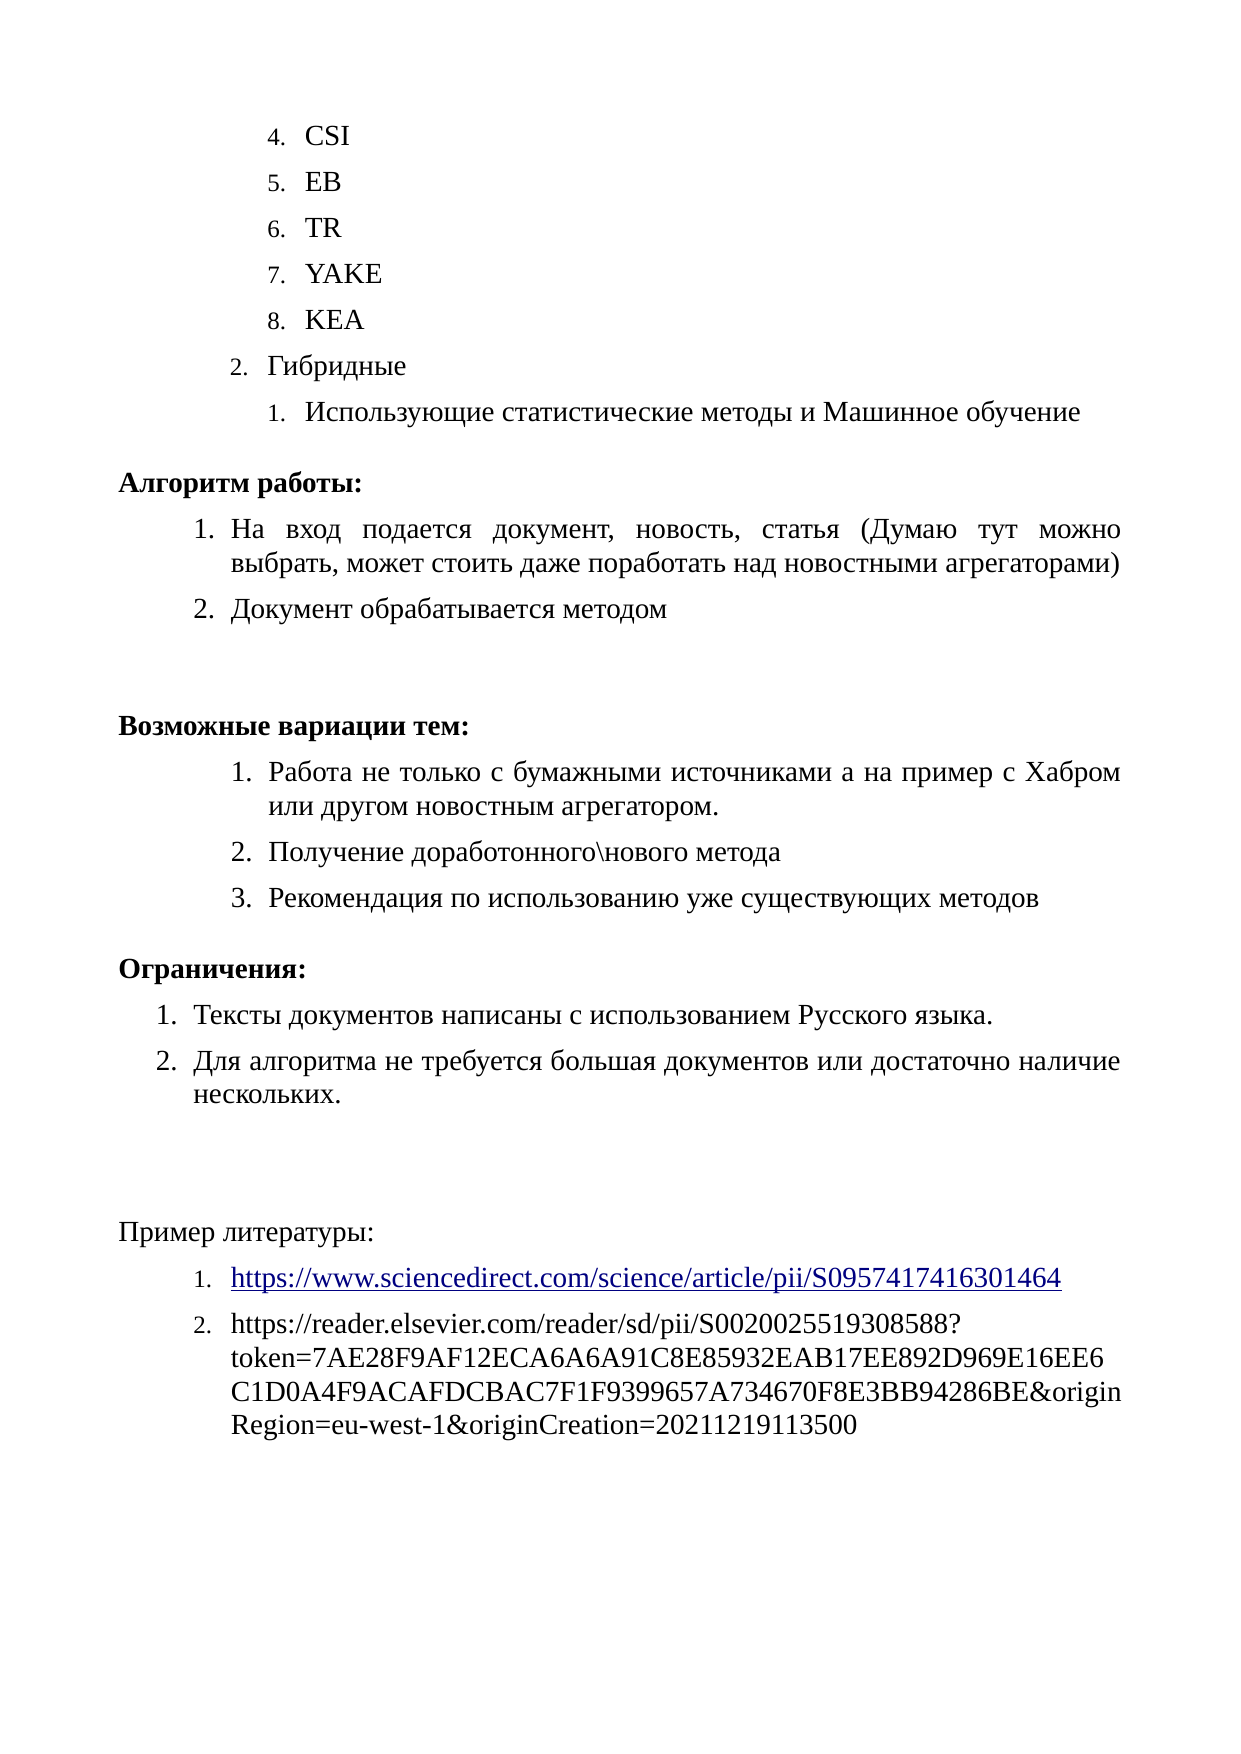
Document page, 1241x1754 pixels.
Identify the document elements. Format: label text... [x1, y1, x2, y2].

list На вход подается документ, новость, статья (Думаю тут можно выбрать, может стоить даже поработать над новостными агрегаторами) [193, 511, 1122, 578]
list Тексты документов написаны с использованием Русского языка. [156, 997, 1122, 1030]
list Документ обрабатывается методом [193, 591, 1122, 624]
list Для алгоритма не требуется большая документов или достаточно наличие нескольких. [156, 1043, 1122, 1110]
subtitle Возможные вариации тем: [118, 708, 1122, 742]
list TR [267, 210, 1122, 244]
list YAKE [267, 256, 1122, 290]
list KEA [267, 302, 1122, 336]
list https://www.sciencedirect.com/science/article/pii/S0957417416301464 [193, 1261, 1122, 1294]
list Работа не только с бумажными источниками а на пример с Хабром или другом новостным агрегатором. [231, 754, 1122, 821]
subtitle Ограничения: [118, 951, 1122, 984]
list Рекомендация по использованию уже существующих методов [231, 880, 1122, 913]
text Пример литературы: [118, 1214, 1122, 1248]
subtitle Алгоритм работы: [118, 465, 1122, 499]
list https://reader.elsevier.com/reader/sd/pii/S0020025519308588?token=7AE28F9AF12ECA6A6A91C8E85932EAB17EE892D969E16EE6C1D0A4F9ACAFDCBAC7F1F9399657A734670F8E3BB94286BE&originRegion=eu-west-1&originCreation=20211219113500 [193, 1307, 1122, 1441]
list Получение доработонного\нового метода [231, 834, 1122, 867]
list CSI [267, 118, 1122, 152]
list Гибридные [229, 348, 1122, 382]
list Использующие статистические методы и Машинное обучение [267, 394, 1122, 428]
list EB [267, 164, 1122, 198]
